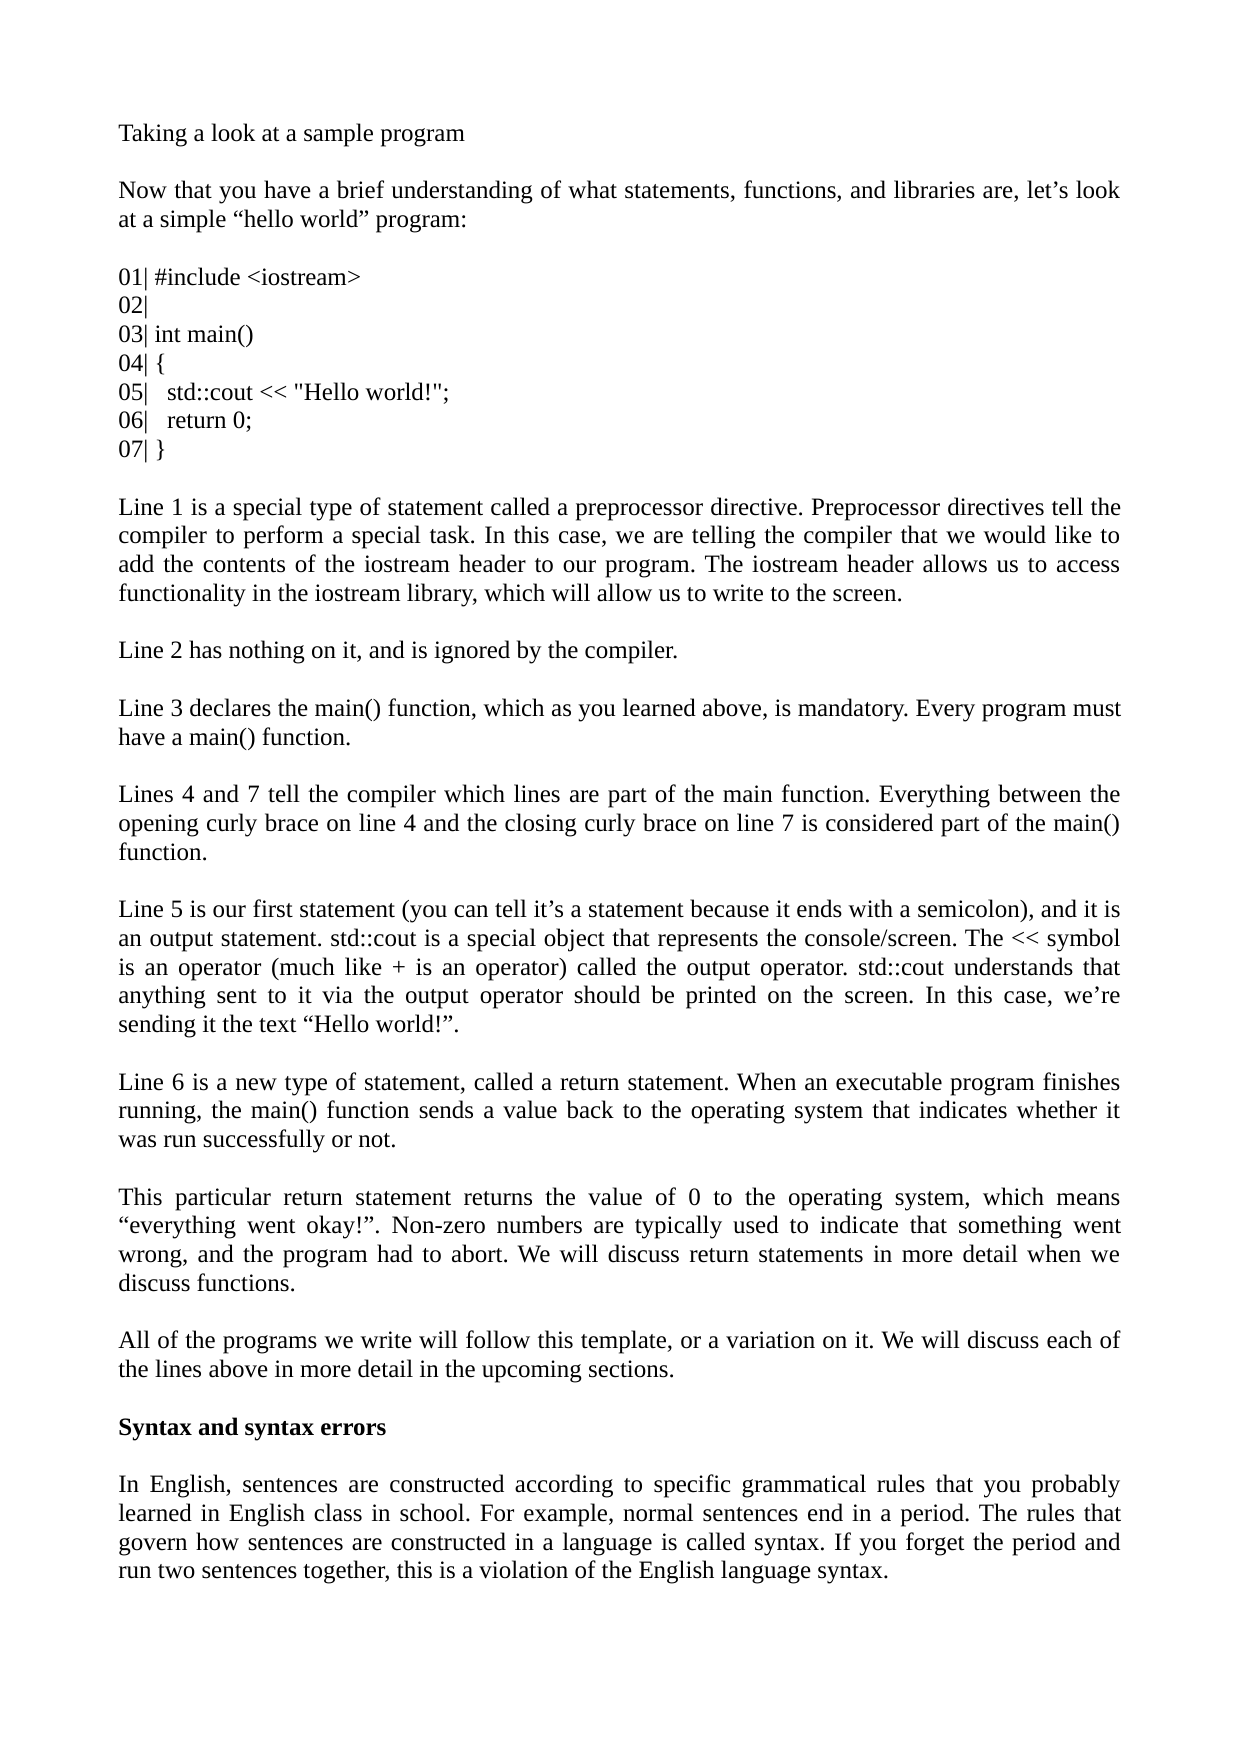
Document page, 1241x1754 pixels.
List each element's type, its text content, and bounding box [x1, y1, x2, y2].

text Taking a look at a sample program [118, 118, 1122, 147]
text Syntax and syntax errors [118, 1412, 1122, 1441]
text 01| #include <iostream> [118, 262, 1122, 291]
text In English, sentences are constructed according to specific grammatical rules that you probably learned in English class in school. For example, normal sentences end in a period. The rules that govern how sentences are constructed in a language is called syntax. If you forget the period and run two sentences together, this is a violation of the English language syntax. [118, 1469, 1122, 1584]
text 04| { [118, 348, 1122, 377]
text All of the programs we write will follow this template, or a variation on it. We will discuss each of the lines above in more detail in the upcoming sections. [118, 1326, 1122, 1383]
text Line 5 is our first statement (you can tell it’s a statement because it ends with a semicolon), and it is an output statement. std::cout is a special object that represents the console/screen. The << symbol is an operator (much like + is an operator) called the output operator. std::cout understands that anything sent to it via the output operator should be printed on the screen. In this case, we’re sending it the text “Hello world!”. [118, 894, 1122, 1038]
text Line 2 has nothing on it, and is ignored by the compiler. [118, 636, 1122, 664]
text Lines 4 and 7 tell the compiler which lines are part of the main function. Everything between the opening curly brace on line 4 and the closing curly brace on line 7 is considered part of the main() function. [118, 779, 1122, 866]
text Line 3 declares the main() function, which as you learned above, is mandatory. Every program must have a main() function. [118, 693, 1122, 751]
text This particular return statement returns the value of 0 to the operating system, which means “everything went okay!”. Non-zero numbers are typically used to indicate that something went wrong, and the program had to abort. We will discuss return statements in more detail when we discuss functions. [118, 1182, 1122, 1297]
text Now that you have a brief understanding of what statements, functions, and libraries are, let’s look at a simple “hello world” program: [118, 176, 1122, 233]
text 03| int main() [118, 319, 1122, 348]
text Line 6 is a new type of statement, called a return statement. When an executable program finishes running, the main() function sends a value back to the operating system that indicates whether it was run successfully or not. [118, 1067, 1122, 1153]
text 07| } [118, 434, 1122, 463]
text 05| std::cout << "Hello world!"; [118, 377, 1122, 406]
text 06| return 0; [118, 406, 1122, 434]
text 02| [118, 291, 1122, 319]
text Line 1 is a special type of statement called a preprocessor directive. Preprocessor directives tell the compiler to perform a special task. In this case, we are telling the compiler that we would like to add the contents of the iostream header to our program. The iostream header allows us to access functionality in the iostream library, which will allow us to write to the screen. [118, 492, 1122, 607]
